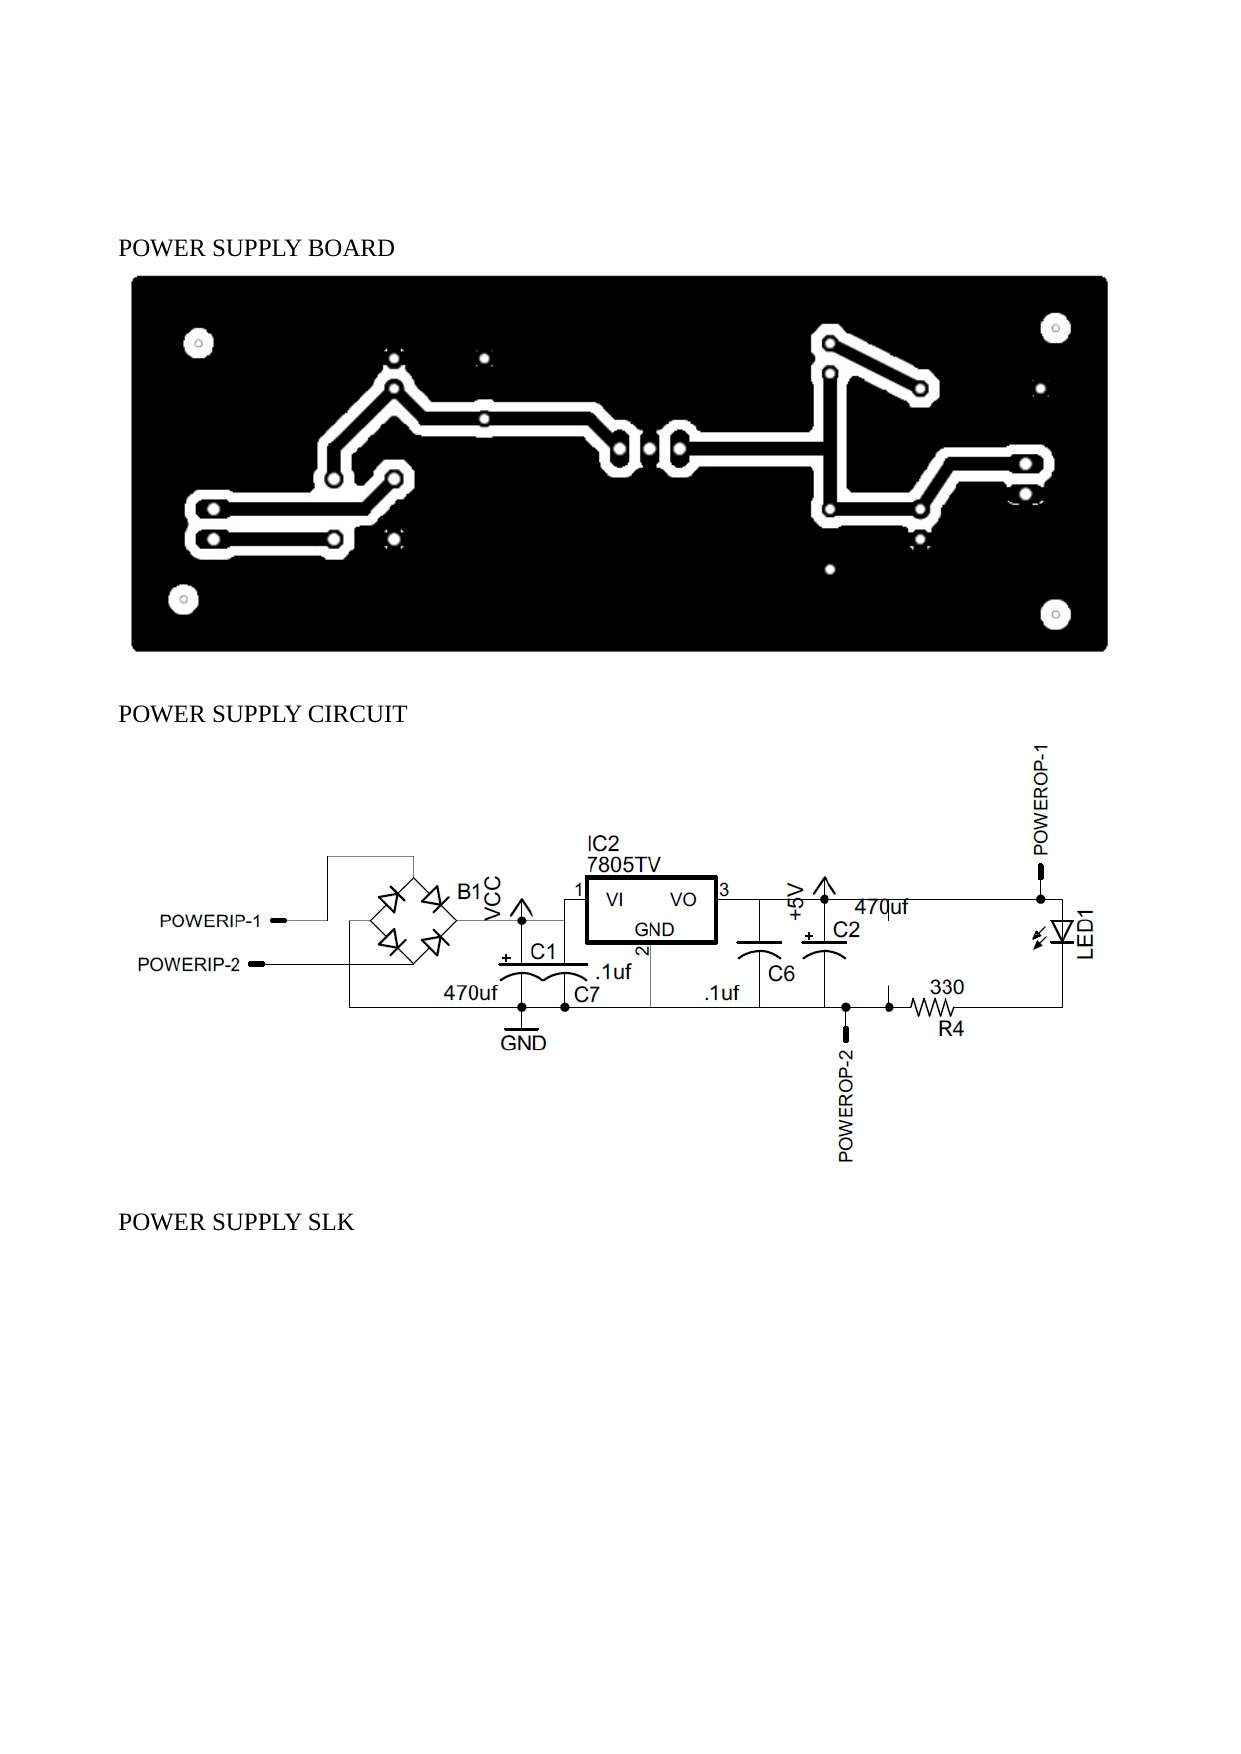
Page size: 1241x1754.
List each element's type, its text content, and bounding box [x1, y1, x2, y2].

picture [118, 261, 1123, 671]
text POWER SUPPLY CIRCUIT [118, 699, 1122, 727]
text POWER SUPPLY SLK [118, 1207, 1122, 1236]
text POWER SUPPLY BOARD [118, 233, 1122, 261]
picture [118, 727, 1123, 1179]
